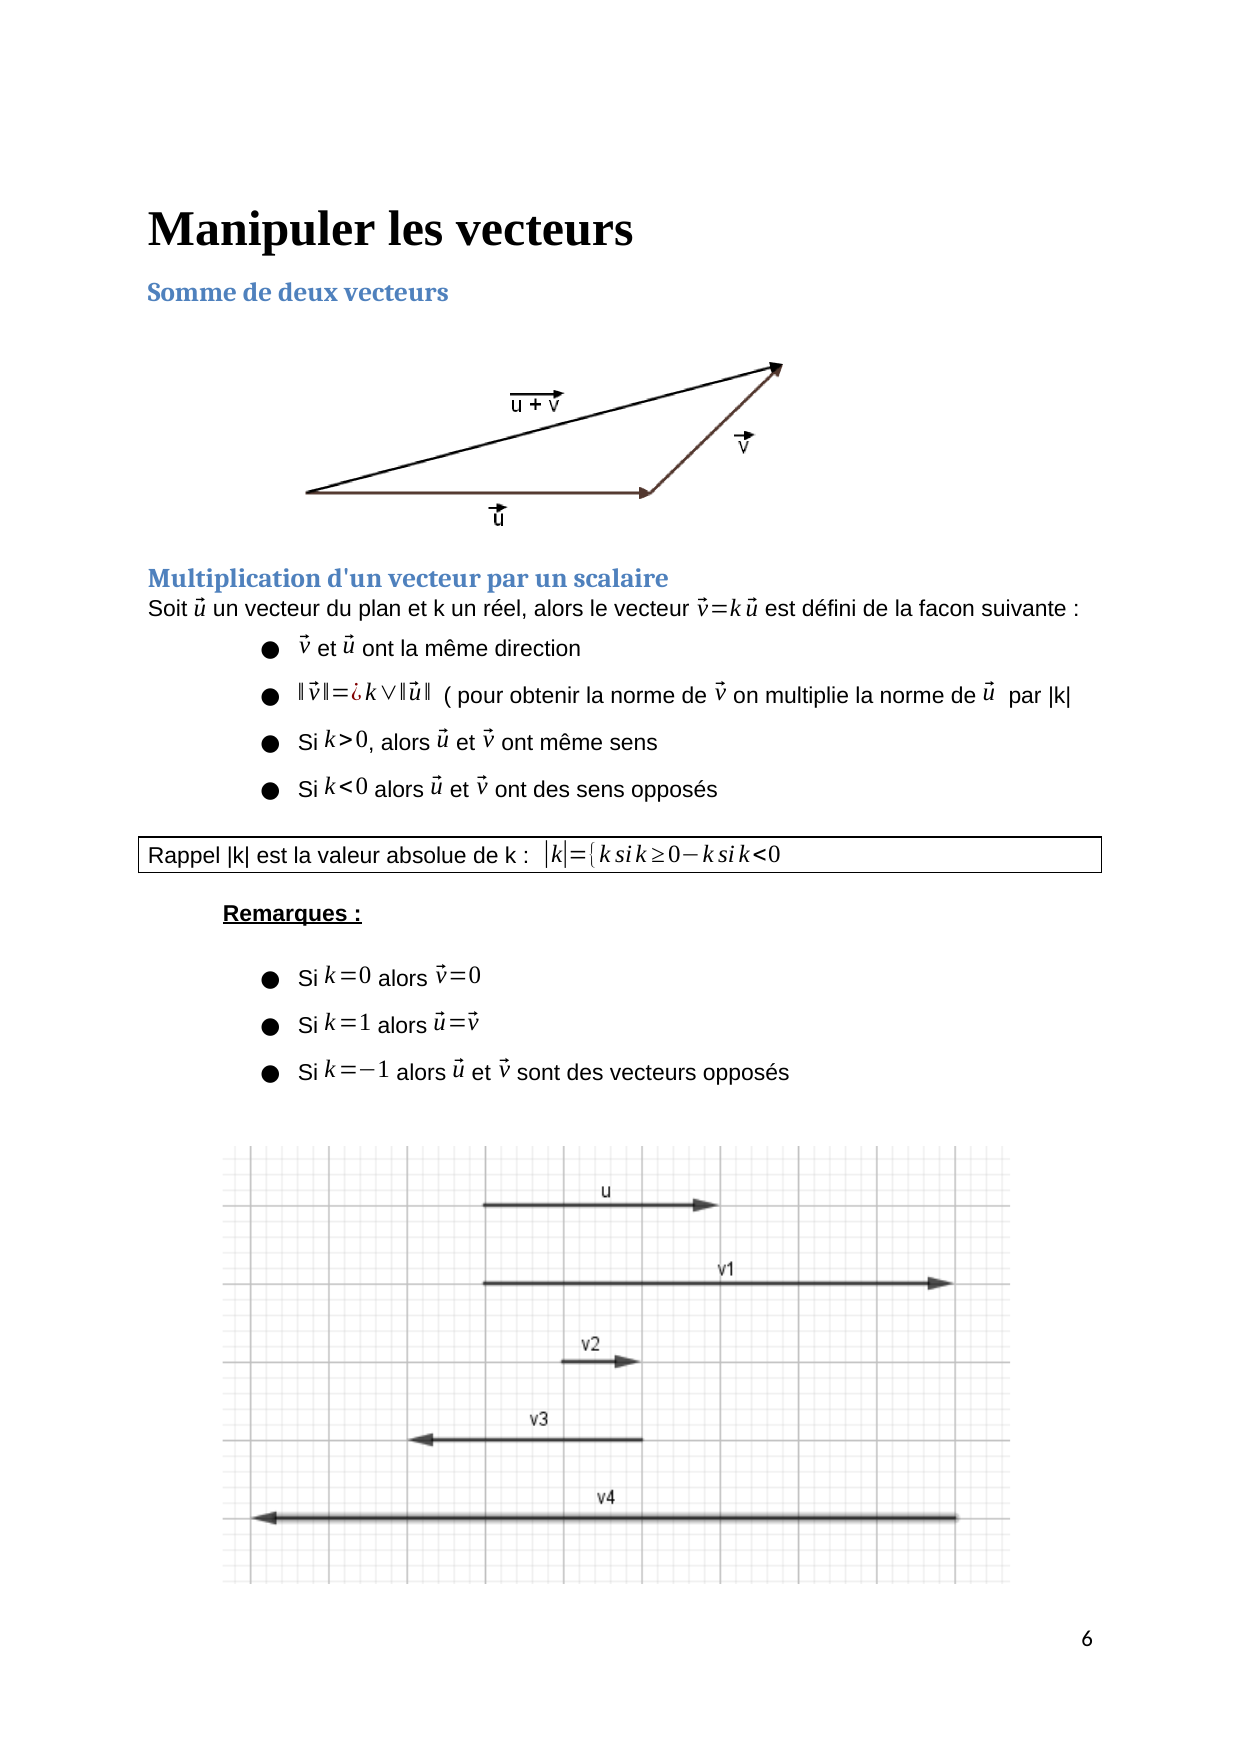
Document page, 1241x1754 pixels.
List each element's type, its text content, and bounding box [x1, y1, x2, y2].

picture [222, 1146, 1010, 1584]
list Si , alors et ont même sens [260, 716, 1093, 763]
list ( pour obtenir la norme de on multiplie la norme de par |k| [260, 669, 1093, 716]
list Si alors [260, 999, 1093, 1046]
text Remarques : [223, 899, 1093, 926]
list Si alors et sont des vecteurs opposés [260, 1046, 1093, 1093]
list Si alors [260, 952, 1093, 999]
subtitle Multiplication d'un vecteur par un scalaire [148, 563, 1093, 594]
subtitle Manipuler les vecteurs [148, 199, 1093, 256]
picture [293, 346, 788, 539]
list et ont la même direction [260, 622, 1093, 669]
text Soit un vecteur du plan et k un réel, alors le vecteur est défini de la facon suivante : [148, 594, 1093, 622]
list Si alors et ont des sens opposés [260, 763, 1093, 810]
text Rappel |k| est la valeur absolue de k : [139, 838, 1101, 872]
subtitle Somme de deux vecteurs [148, 277, 1093, 308]
